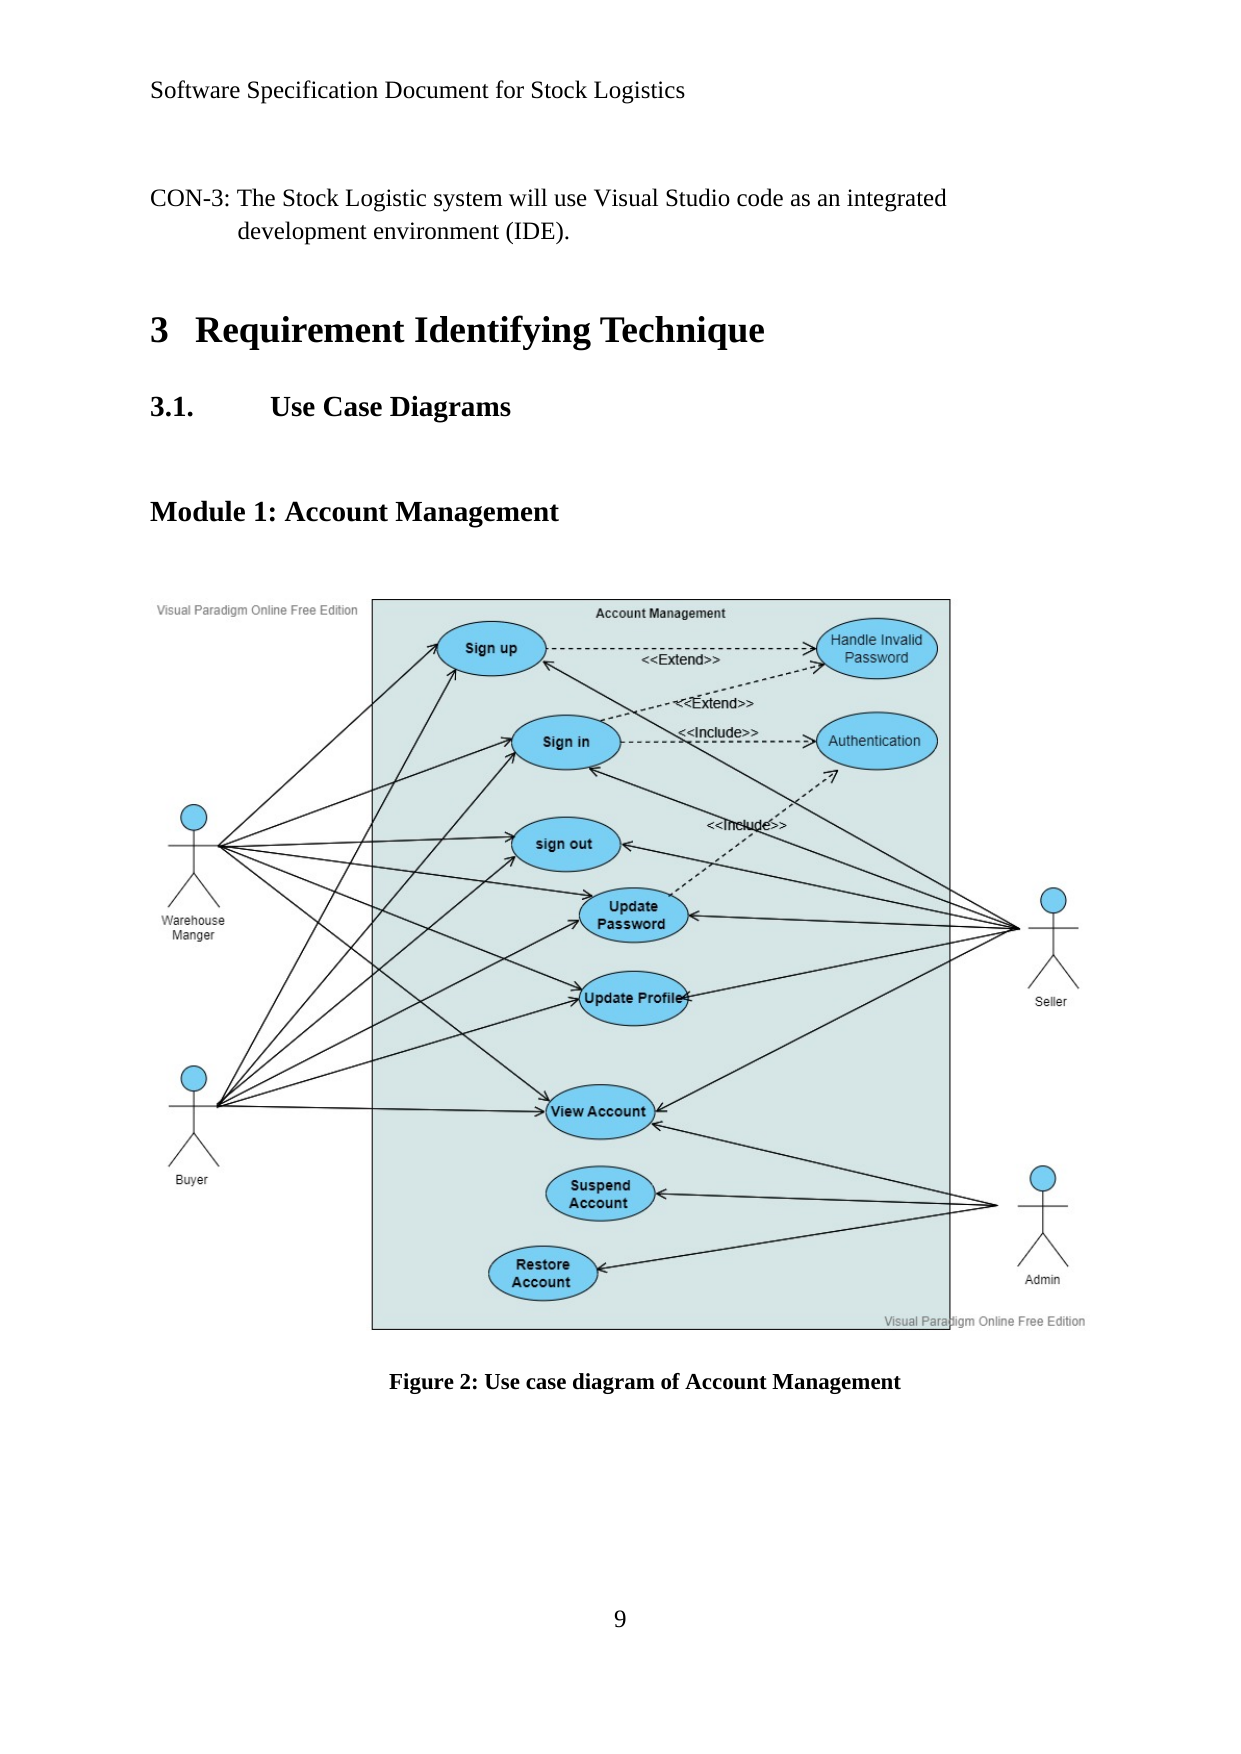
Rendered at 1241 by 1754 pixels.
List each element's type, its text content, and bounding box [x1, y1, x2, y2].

list Figure 2: Use case diagram of Account Management [200, 1368, 1090, 1394]
subtitle Requirement Identifying Technique [150, 307, 1090, 350]
text development environment (IDE). [150, 216, 1090, 245]
text CON-3: The Stock Logistic system will use Visual Studio code as an integrated [150, 183, 1090, 212]
text Module 1: Account Management [150, 494, 1090, 528]
list Use Case Diagrams [150, 389, 1090, 423]
